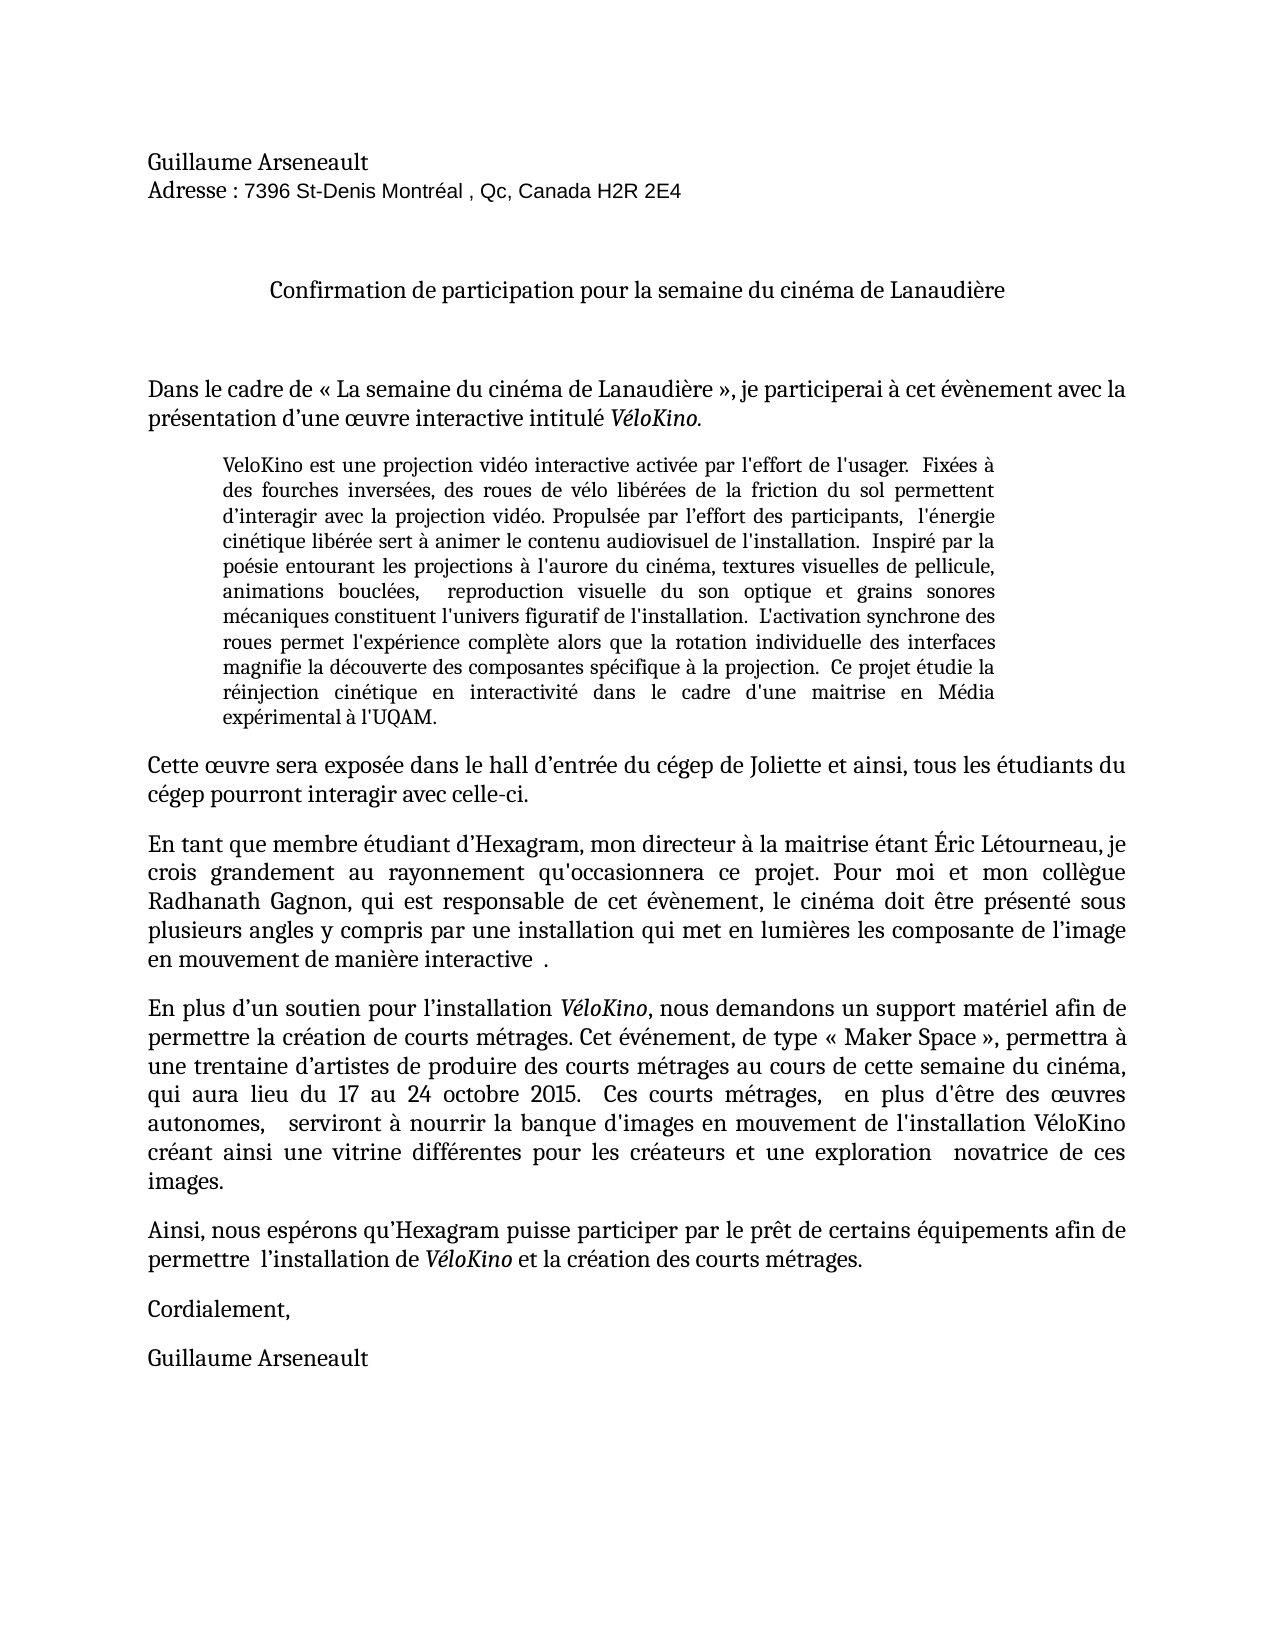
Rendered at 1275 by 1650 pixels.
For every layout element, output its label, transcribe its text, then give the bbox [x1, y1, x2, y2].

text VeloKino est une projection vidéo interactive activée par l'effort de l'usager. Fixées à des fourches inversées, des roues de vélo libérées de la friction du sol permettent d’interagir avec la projection vidéo. Propulsée par l’effort des participants, l'énergie cinétique libérée sert à animer le contenu audiovisuel de l'installation. Inspiré par la poésie entourant les projections à l'aurore du cinéma, textures visuelles de pellicule, animations bouclées, reproduction visuelle du son optique et grains sonores mécaniques constituent l'univers figuratif de l'installation. L'activation synchrone des roues permet l'expérience complète alors que la rotation individuelle des interfaces magnifie la découverte des composantes spécifique à la projection. Ce projet étudie la réinjection cinétique en interactivité dans le cadre d'une maitrise en Média expérimental à l'UQAM. [223, 453, 996, 730]
text Ainsi, nous espérons qu’Hexagram puisse participer par le prêt de certains équipements afin de permettre l’installation de VéloKino et la création des courts métrages. [148, 1216, 1127, 1274]
text En plus d’un soutien pour l’installation VéloKino, nous demandons un support matériel afin de permettre la création de courts métrages. Cet événement, de type « Maker Space », permettra à une trentaine d’artistes de produire des courts métrages au cours de cette semaine du cinéma, qui aura lieu du 17 au 24 octobre 2015. Ces courts métrages, en plus d'être des œuvres autonomes, serviront à nourrir la banque d'images en mouvement de l'installation VéloKino créant ainsi une vitrine différentes pour les créateurs et une exploration novatrice de ces images. [148, 994, 1127, 1195]
text Dans le cadre de « La semaine du cinéma de Lanaudière », je participerai à cet évènement avec la présentation d’une œuvre interactive intitulé VéloKino. [148, 375, 1127, 432]
text Guillaume Arseneault [148, 1344, 1127, 1373]
text En tant que membre étudiant d’Hexagram, mon directeur à la maitrise étant Éric Létourneau, je crois grandement au rayonnement qu'occasionnera ce projet. Pour moi et mon collègue Radhanath Gagnon, qui est responsable de cet évènement, le cinéma doit être présenté sous plusieurs angles y compris par une installation qui met en lumières les composante de l’image en mouvement de manière interactive . [148, 829, 1127, 973]
text Cordialement, [148, 1294, 1127, 1323]
text Guillaume Arseneault Adresse : 7396 St-Denis Montréal , Qc, Canada H2R 2E4 [148, 148, 1127, 205]
text Cette œuvre sera exposée dans le hall d’entrée du cégep de Joliette et ainsi, tous les étudiants du cégep pourront interagir avec celle-ci. [148, 751, 1127, 809]
text Confirmation de participation pour la semaine du cinéma de Lanaudière [148, 276, 1127, 304]
